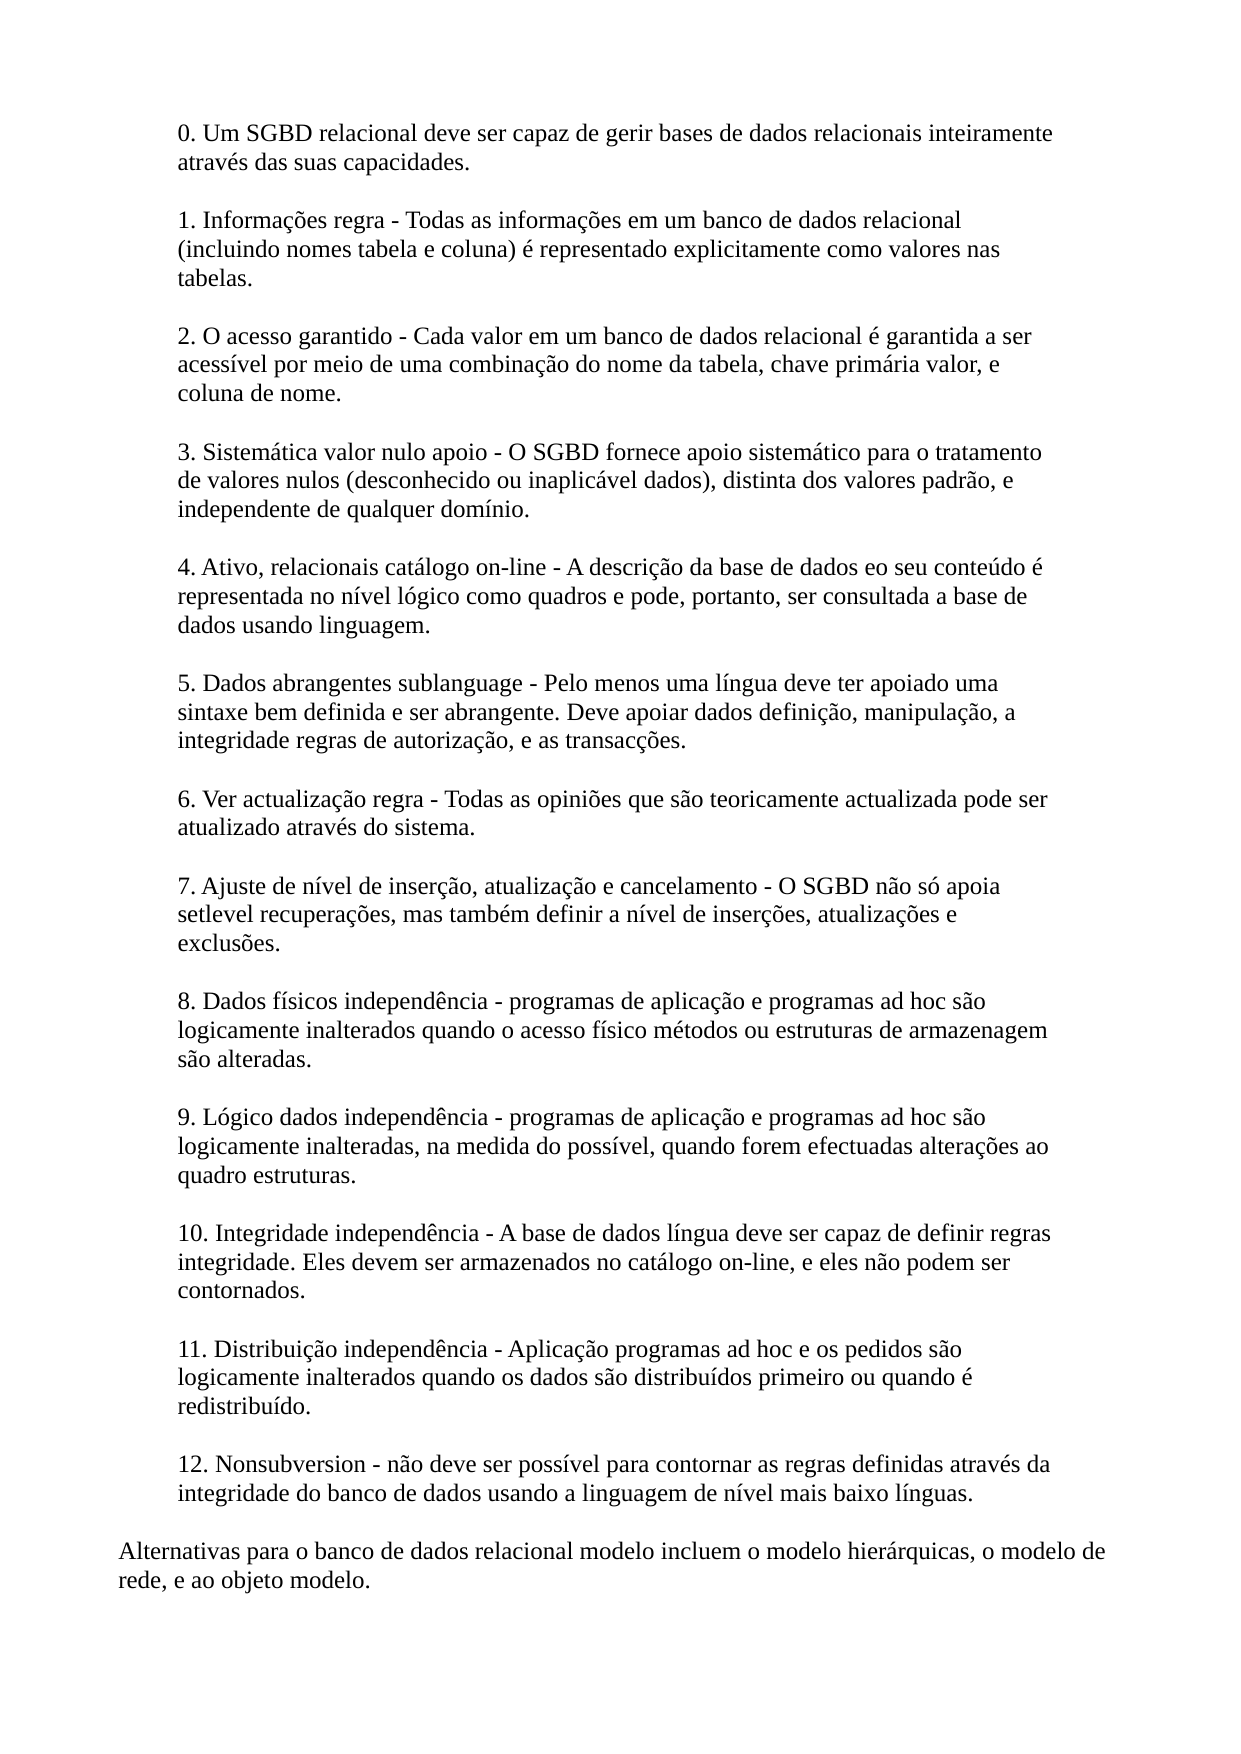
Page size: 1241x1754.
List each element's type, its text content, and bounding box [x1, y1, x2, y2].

text 8. Dados físicos independência - programas de aplicação e programas ad hoc são logicamente inalterados quando o acesso físico métodos ou estruturas de armazenagem são alteradas. [177, 986, 1063, 1073]
text 2. O acesso garantido - Cada valor em um banco de dados relacional é garantida a ser acessível por meio de uma combinação do nome da tabela, chave primária valor, e coluna de nome. [177, 321, 1063, 407]
text 9. Lógico dados independência - programas de aplicação e programas ad hoc são logicamente inalteradas, na medida do possível, quando forem efectuadas alterações ao quadro estruturas. [177, 1102, 1063, 1188]
text 7. Ajuste de nível de inserção, atualização e cancelamento - O SGBD não só apoia setlevel recuperações, mas também definir a nível de inserções, atualizações e exclusões. [177, 871, 1063, 957]
text Alternativas para o banco de dados relacional modelo incluem o modelo hierárquicas, o modelo de rede, e ao objeto modelo. [118, 1536, 1122, 1594]
text 0. Um SGBD relacional deve ser capaz de gerir bases de dados relacionais inteiramente através das suas capacidades. [177, 118, 1063, 176]
text 3. Sistemática valor nulo apoio - O SGBD fornece apoio sistemático para o tratamento de valores nulos (desconhecido ou inaplicável dados), distinta dos valores padrão, e independente de qualquer domínio. [177, 437, 1063, 523]
text 10. Integridade independência - A base de dados língua deve ser capaz de definir regras integridade. Eles devem ser armazenados no catálogo on-line, e eles não podem ser contornados. [177, 1218, 1063, 1304]
text 5. Dados abrangentes sublanguage - Pelo menos uma língua deve ter apoiado uma sintaxe bem definida e ser abrangente. Deve apoiar dados definição, manipulação, a integridade regras de autorização, e as transacções. [177, 668, 1063, 754]
text 11. Distribuição independência - Aplicação programas ad hoc e os pedidos são logicamente inalterados quando os dados são distribuídos primeiro ou quando é redistribuído. [177, 1334, 1063, 1420]
text 1. Informações regra - Todas as informações em um banco de dados relacional (incluindo nomes tabela e coluna) é representado explicitamente como valores nas tabelas. [177, 205, 1063, 291]
text 6. Ver actualização regra - Todas as opiniões que são teoricamente actualizada pode ser atualizado através do sistema. [177, 784, 1063, 841]
text 4. Ativo, relacionais catálogo on-line - A descrição da base de dados eo seu conteúdo é representada no nível lógico como quadros e pode, portanto, ser consultada a base de dados usando linguagem. [177, 552, 1063, 638]
text 12. Nonsubversion - não deve ser possível para contornar as regras definidas através da integridade do banco de dados usando a linguagem de nível mais baixo línguas. [177, 1449, 1063, 1507]
